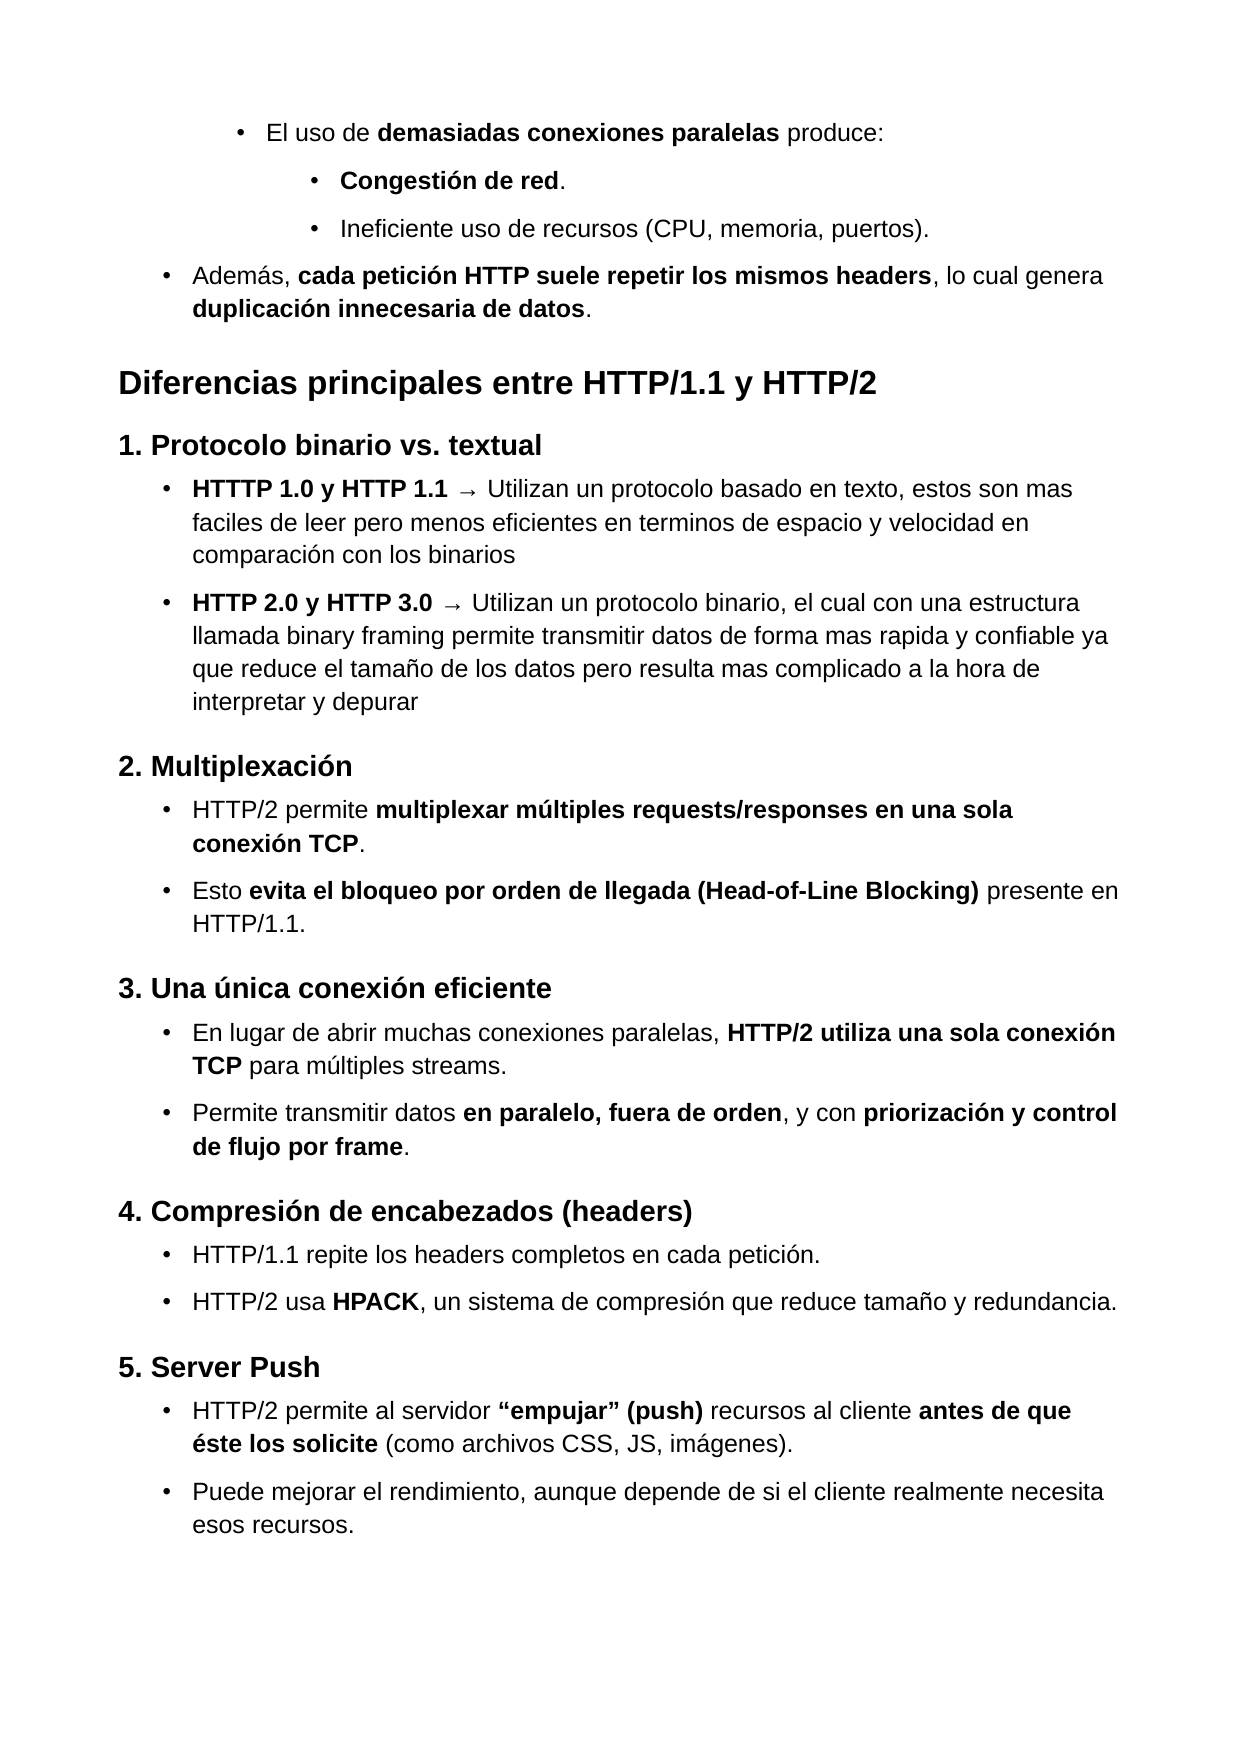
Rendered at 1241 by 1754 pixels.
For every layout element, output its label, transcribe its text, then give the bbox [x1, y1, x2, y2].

subtitle 2. Multiplexación [118, 749, 1122, 783]
list Ineficiente uso de recursos (CPU, memoria, puertos). [310, 213, 1122, 242]
subtitle 3. Una única conexión eficiente [118, 972, 1122, 1005]
subtitle Diferencias principales entre HTTP/1.1 y HTTP/2 [118, 363, 1122, 401]
list Además, cada petición HTTP suele repetir los mismos headers, lo cual genera duplicación innecesaria de datos. [162, 261, 1122, 323]
subtitle 5. Server Push [118, 1350, 1122, 1383]
subtitle 1. Protocolo binario vs. textual [118, 428, 1122, 462]
list El uso de demasiadas conexiones paralelas produce: [236, 118, 1122, 147]
subtitle 4. Compresión de encabezados (headers) [118, 1194, 1122, 1227]
list En lugar de abrir muchas conexiones paralelas, HTTP/2 utiliza una sola conexión TCP para múltiples streams. [162, 1018, 1122, 1079]
list HTTP 2.0 y HTTP 3.0 → Utilizan un protocolo binario, el cual con una estructura llamada binary framing permite transmitir datos de forma mas rapida y confiable ya que reduce el tamaño de los datos pero resulta mas complicado a la hora de interpretar y depurar [162, 588, 1122, 716]
list Esto evita el bloqueo por orden de llegada (Head-of-Line Blocking) presente en HTTP/1.1. [162, 876, 1122, 938]
list HTTP/2 usa HPACK, un sistema de compresión que reduce tamaño y redundancia. [162, 1287, 1122, 1316]
list Congestión de red. [310, 166, 1122, 195]
list HTTP/2 permite al servidor “empujar” (push) recursos al cliente antes de que éste los solicite (como archivos CSS, JS, imágenes). [162, 1396, 1122, 1458]
list Permite transmitir datos en paralelo, fuera de orden, y con priorización y control de flujo por frame. [162, 1098, 1122, 1160]
list Puede mejorar el rendimiento, aunque depende de si el cliente realmente necesita esos recursos. [162, 1476, 1122, 1538]
list HTTP/1.1 repite los headers completos en cada petición. [162, 1240, 1122, 1268]
list HTTP/2 permite multiplexar múltiples requests/responses en una sola conexión TCP. [162, 796, 1122, 857]
list HTTTP 1.0 y HTTP 1.1 → Utilizan un protocolo basado en texto, estos son mas faciles de leer pero menos eficientes en terminos de espacio y velocidad en comparación con los binarios [162, 474, 1122, 569]
